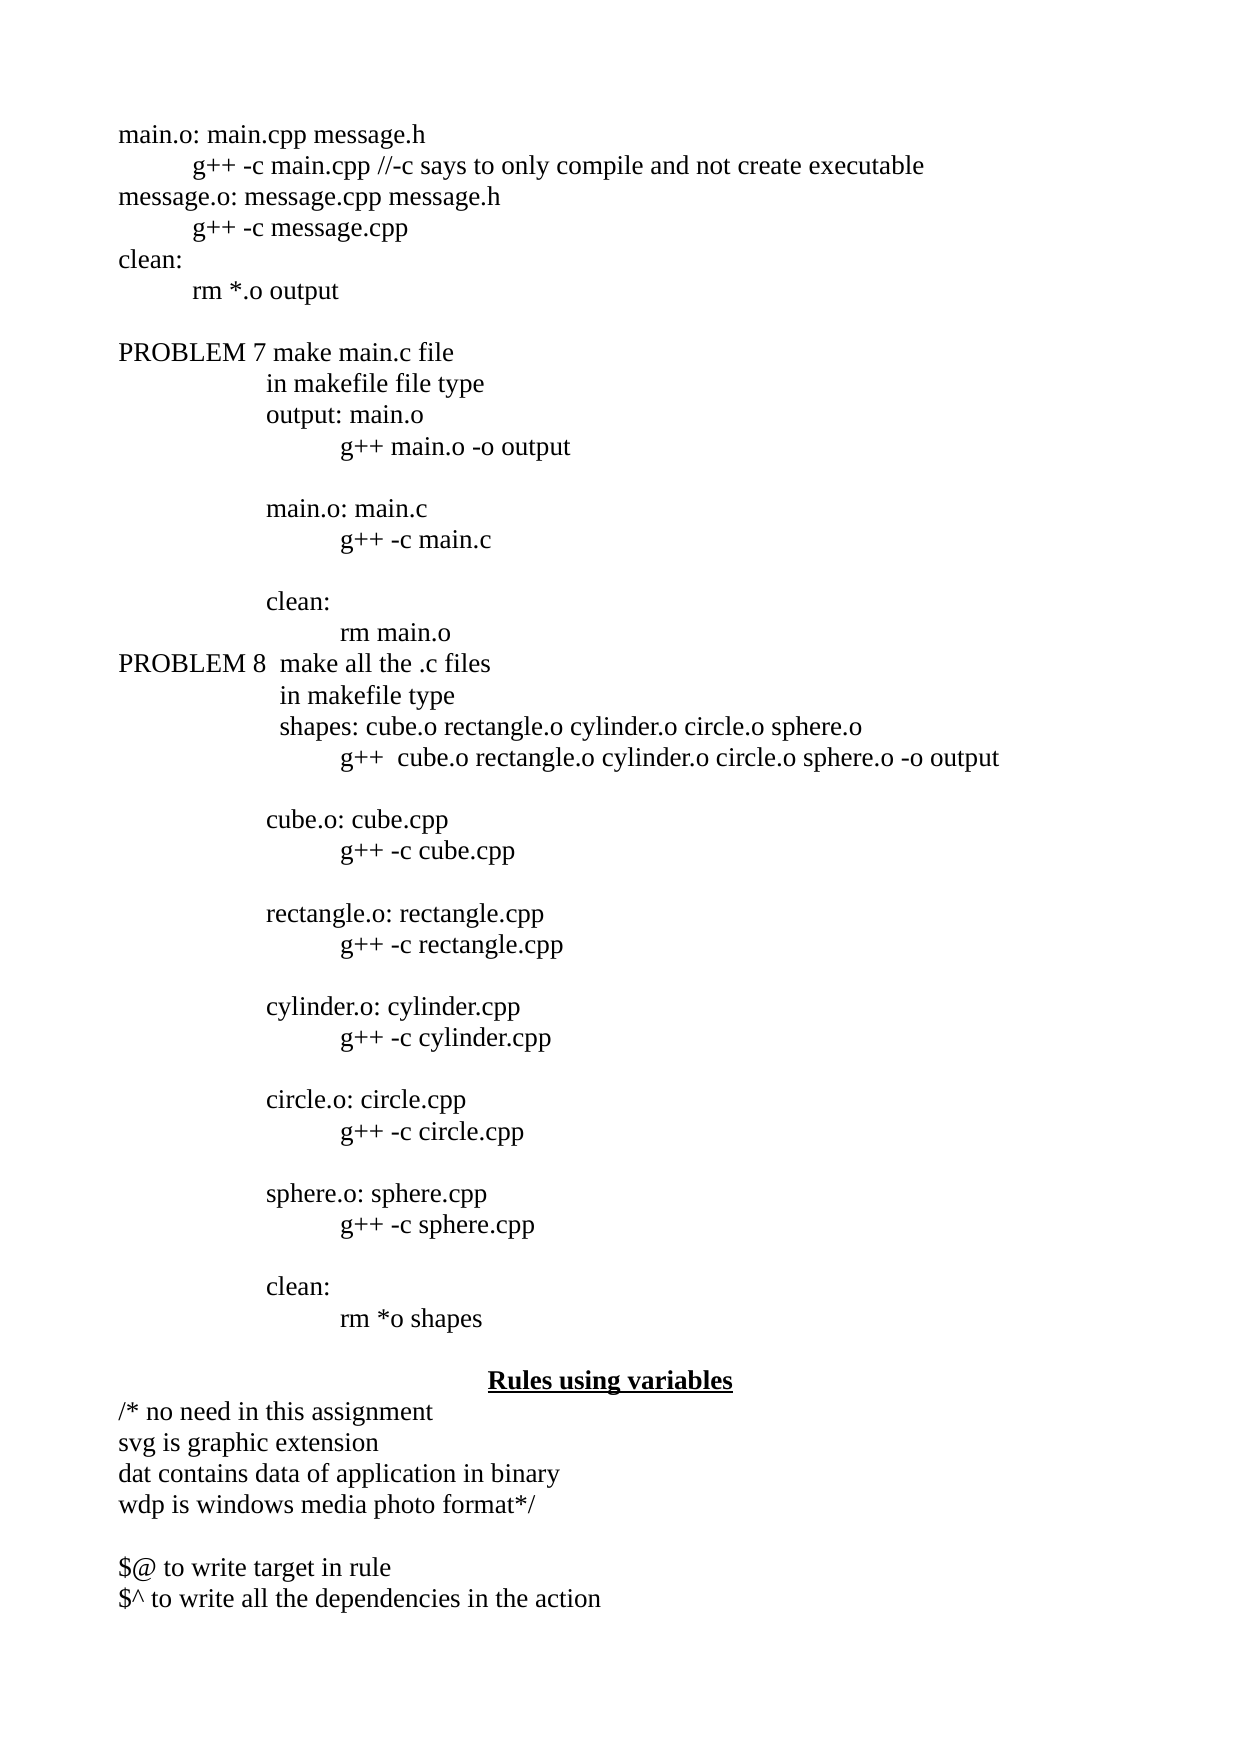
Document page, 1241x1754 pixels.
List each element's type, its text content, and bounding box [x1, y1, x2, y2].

text rm *.o output [118, 274, 1122, 305]
text $@ to write target in rule [118, 1551, 1122, 1582]
text g++ -c rectangle.cpp [118, 928, 1122, 959]
text PROBLEM 7 make main.c file [118, 336, 1122, 367]
text g++ -c sphere.cpp [118, 1208, 1122, 1239]
text output: main.o [118, 398, 1122, 429]
text g++ -c cube.cpp [118, 834, 1122, 866]
text cylinder.o: cylinder.cpp [118, 990, 1122, 1021]
text in makefile file type [118, 367, 1122, 398]
text /* no need in this assignment [118, 1395, 1122, 1426]
text cube.o: cube.cpp [118, 803, 1122, 834]
text rectangle.o: rectangle.cpp [118, 897, 1122, 928]
text g++ -c main.cpp //-c says to only compile and not create executable [118, 149, 1122, 180]
text g++ -c message.cpp [118, 212, 1122, 243]
text sphere.o: sphere.cpp [118, 1177, 1122, 1208]
text g++ -c circle.cpp [118, 1115, 1122, 1146]
text clean: [118, 585, 1122, 616]
text rm *o shapes [118, 1302, 1122, 1333]
text clean: [118, 243, 1122, 274]
text dat contains data of application in binary [118, 1457, 1122, 1488]
text main.o: main.c [118, 492, 1122, 523]
text circle.o: circle.cpp [118, 1084, 1122, 1115]
text shapes: cube.o rectangle.o cylinder.o circle.o sphere.o [118, 710, 1122, 741]
text PROBLEM 8 make all the .c files [118, 648, 1122, 679]
text Rules using variables [118, 1364, 1122, 1395]
text svg is graphic extension [118, 1426, 1122, 1457]
text clean: [118, 1271, 1122, 1302]
text in makefile type [118, 679, 1122, 710]
text g++ main.o -o output [118, 429, 1122, 461]
text $^ to write all the dependencies in the action [118, 1582, 1122, 1613]
text wdp is windows media photo format*/ [118, 1488, 1122, 1520]
text main.o: main.cpp message.h [118, 118, 1122, 149]
text g++ -c main.c [118, 523, 1122, 554]
text g++ -c cylinder.cpp [118, 1021, 1122, 1052]
text rm main.o [118, 616, 1122, 648]
text g++ cube.o rectangle.o cylinder.o circle.o sphere.o -o output [118, 741, 1122, 772]
text message.o: message.cpp message.h [118, 180, 1122, 212]
